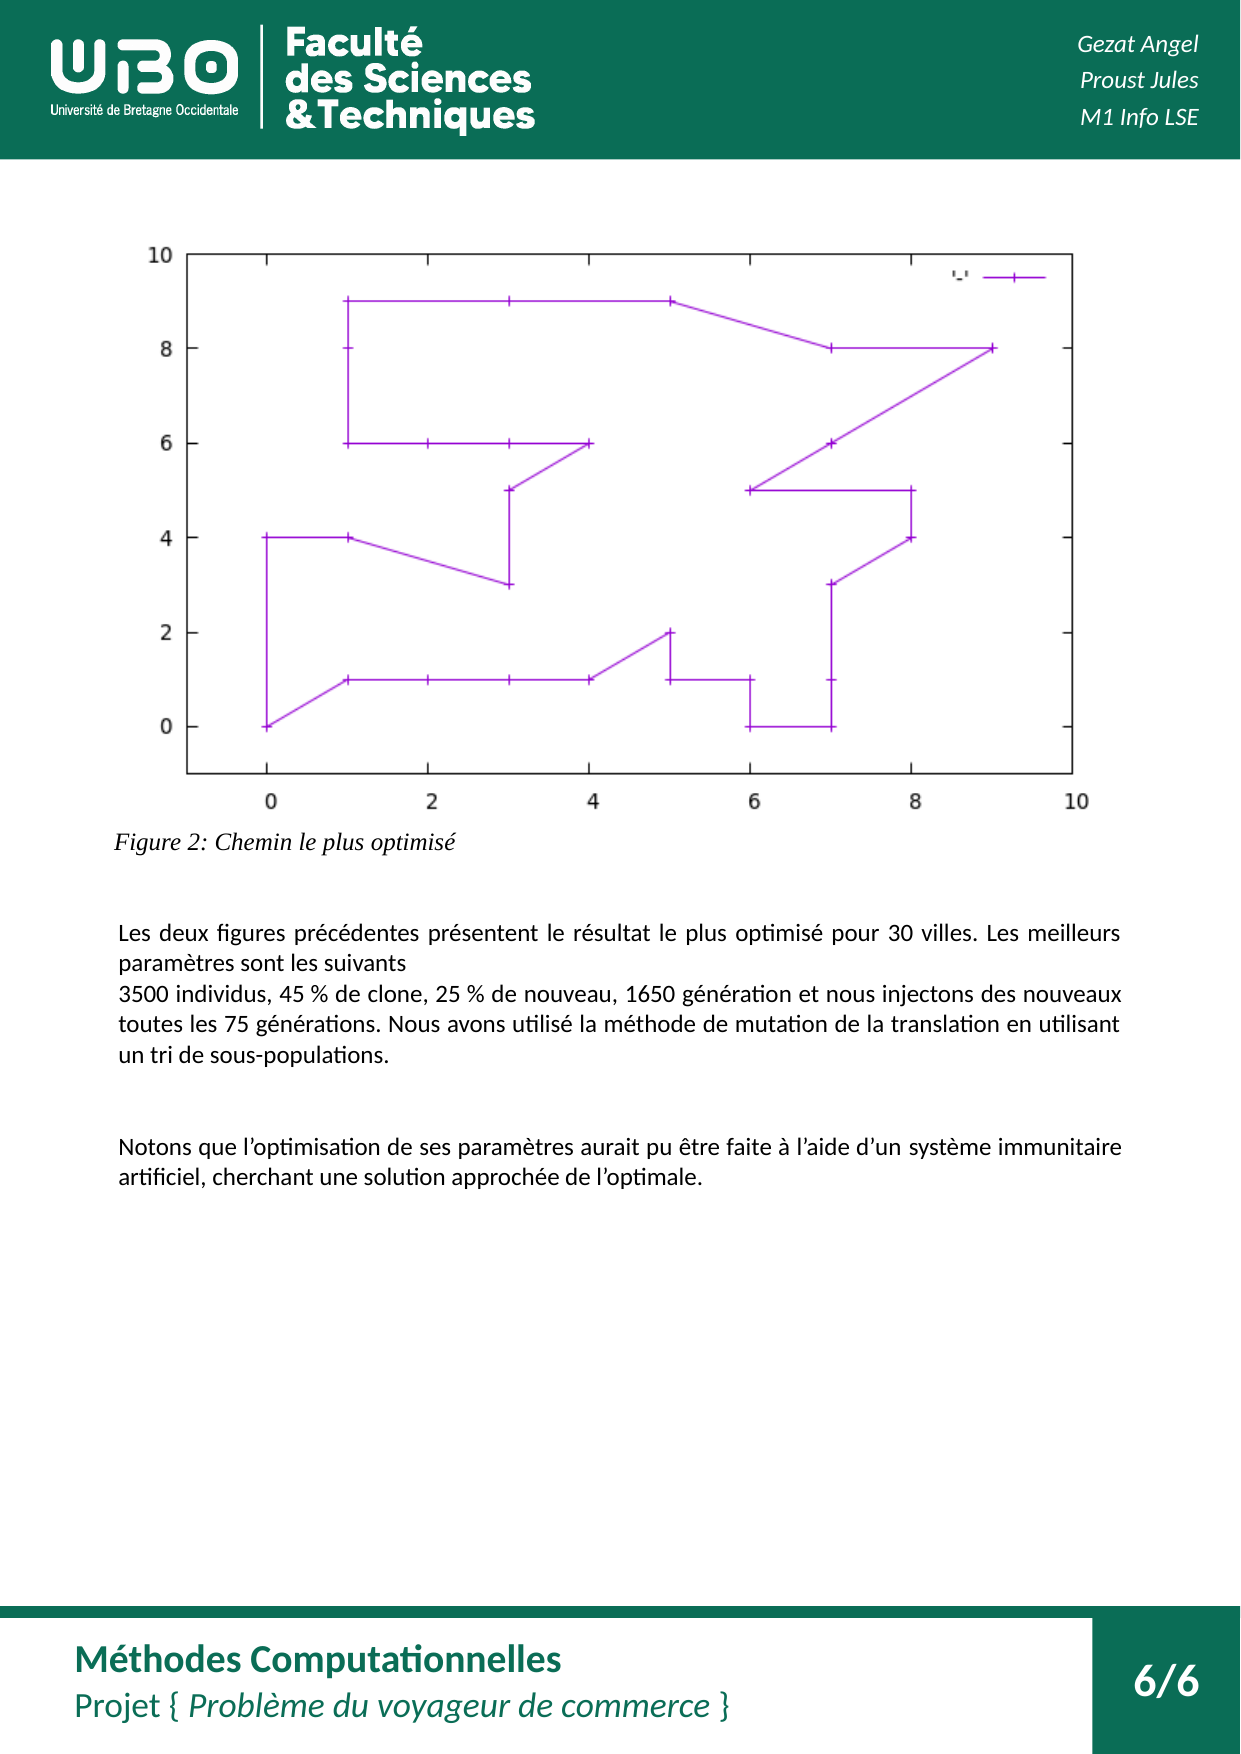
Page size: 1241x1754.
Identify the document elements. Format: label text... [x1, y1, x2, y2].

text Figure 2: Chemin le plus optimisé [114, 828, 1114, 856]
text Notons que l’optimisation de ses paramètres aurait pu être faite à l’aide d’un système immunitaire artificiel, cherchant une solution approchée de l’optimale. [118, 1131, 1122, 1192]
text 3500 individus, 45 % de clone, 25 % de nouveau, 1650 génération et nous injectons des nouveaux toutes les 75 générations. Nous avons utilisé la méthode de mutation de la translation en utilisant un tri de sous-populations. [118, 978, 1122, 1069]
picture [43, 20, 539, 139]
text Les deux figures précédentes présentent le résultat le plus optimisé pour 30 villes. Les meilleurs paramètres sont les suivants [118, 917, 1122, 978]
picture [113, 227, 1114, 828]
